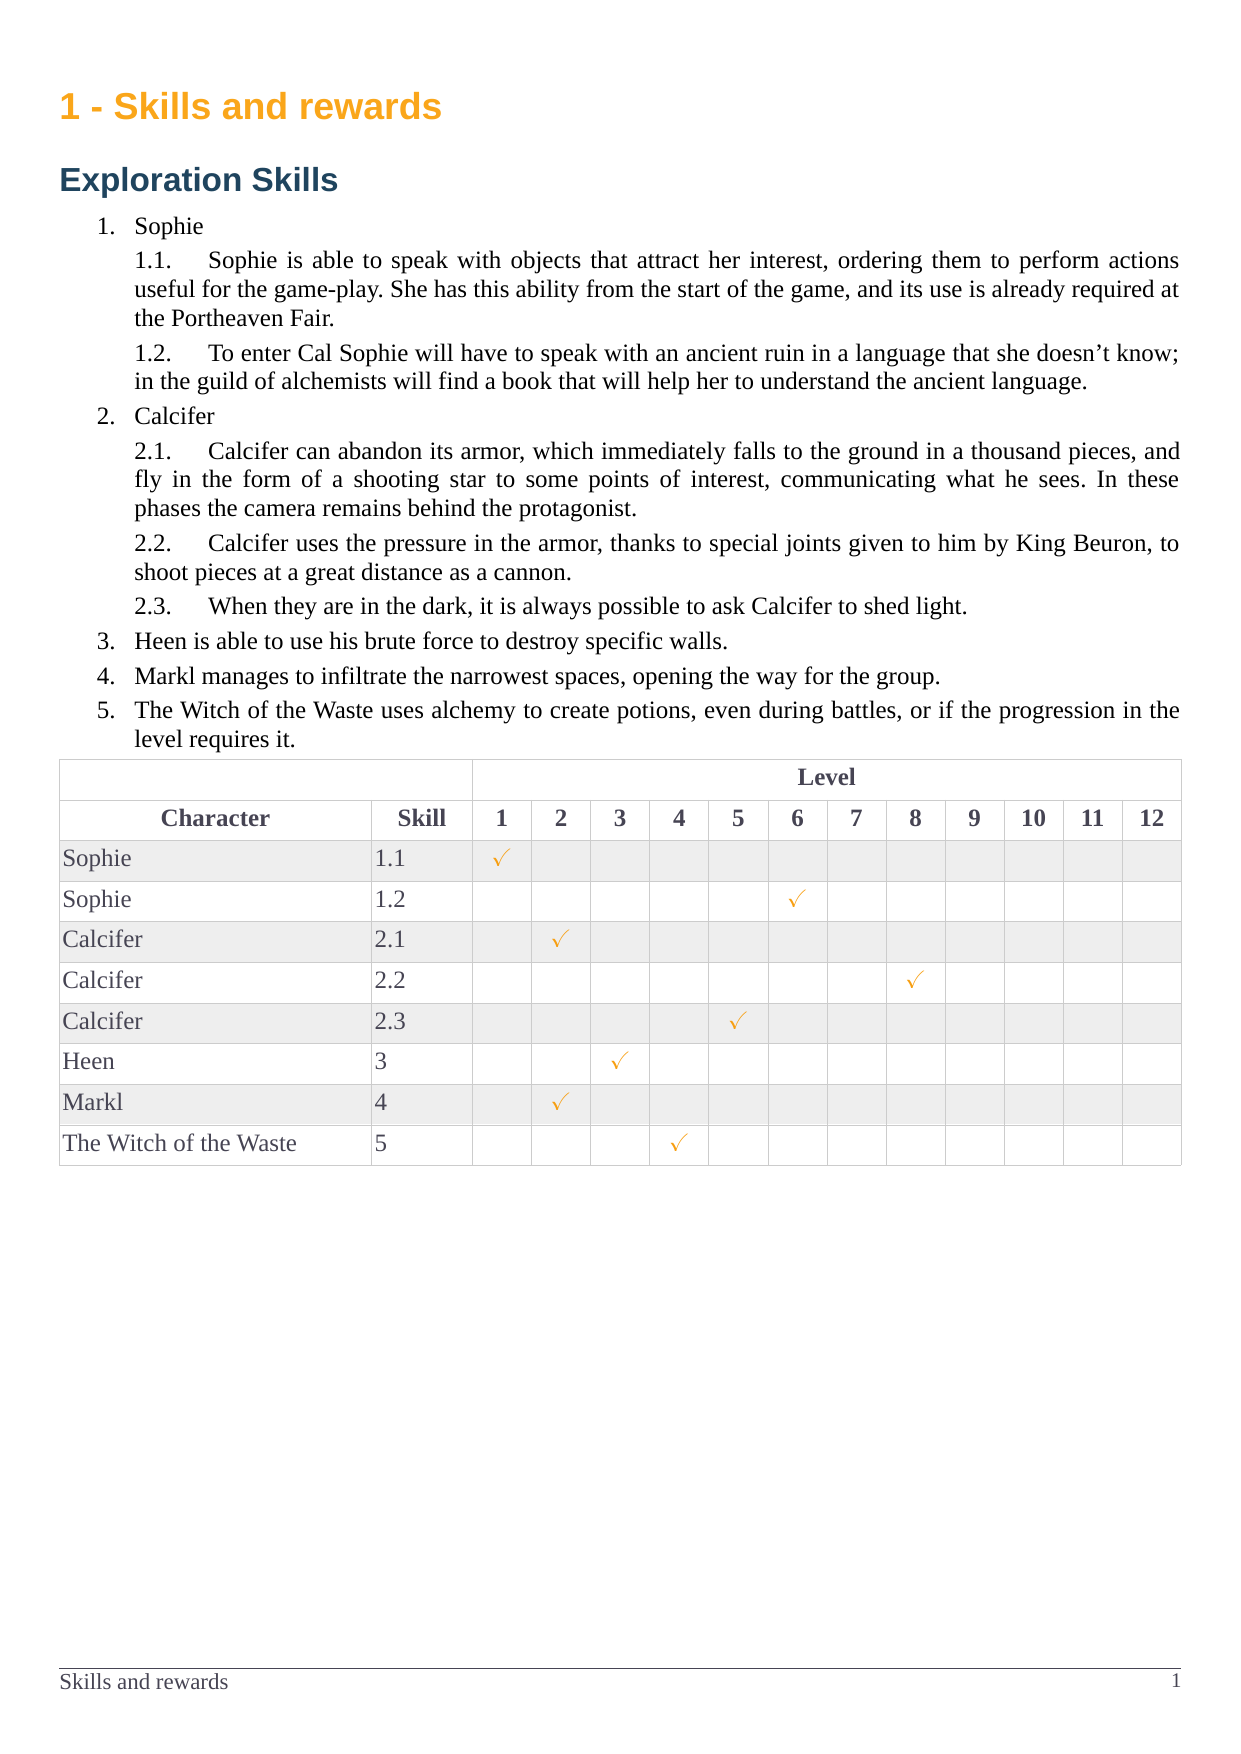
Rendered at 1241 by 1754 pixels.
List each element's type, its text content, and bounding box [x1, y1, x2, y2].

table_header Level [473, 760, 1181, 799]
table_cell [532, 1126, 590, 1165]
table_cell [887, 1004, 945, 1043]
table_cell [1005, 841, 1063, 881]
table_cell ✓ [473, 841, 531, 881]
table_cell 4 [372, 1085, 472, 1124]
table_cell Sophie [60, 841, 371, 881]
table_cell 4 [650, 801, 708, 840]
table_cell [650, 922, 708, 962]
table_cell [887, 1044, 945, 1084]
table_cell Sophie [60, 882, 371, 921]
list When they are in the dark, it is always possible to ask Calcifer to shed light. [134, 591, 1181, 620]
table_cell [1064, 841, 1122, 881]
table_cell [532, 963, 590, 1003]
table_cell ✓ [769, 882, 827, 921]
table_cell [946, 1126, 1004, 1165]
list Sophie [97, 211, 1181, 239]
table_cell [650, 1085, 708, 1124]
table_cell [769, 1044, 827, 1084]
table_cell [946, 1004, 1004, 1043]
table_cell [709, 1085, 768, 1124]
table_cell 3 [591, 801, 649, 840]
table_cell [473, 922, 531, 962]
table_cell [828, 882, 886, 921]
table_cell [591, 922, 649, 962]
list Heen is able to use his brute force to destroy specific walls. [97, 626, 1181, 655]
table_cell 12 [1123, 801, 1181, 840]
subtitle Skills and rewards [59, 84, 1181, 127]
table_cell [887, 922, 945, 962]
table_cell [473, 882, 531, 921]
table_cell [769, 1126, 827, 1165]
table_cell [532, 1044, 590, 1084]
table_cell [1005, 1085, 1063, 1124]
table_cell [1005, 1004, 1063, 1043]
list Markl manages to infiltrate the narrowest spaces, opening the way for the group. [97, 661, 1181, 689]
table_cell Skill [372, 801, 472, 840]
table_cell 5 [709, 801, 768, 840]
table_cell ✓ [887, 963, 945, 1003]
table_cell [709, 963, 768, 1003]
list Sophie is able to speak with objects that attract her interest, ordering them to perform actions useful for the game-play. She has this ability from the start of the game, and its use is already required at the Portheaven Fair. [134, 246, 1181, 332]
table_cell [828, 1126, 886, 1165]
table_cell [1005, 882, 1063, 921]
table_cell ✓ [532, 1085, 590, 1124]
table_cell 1.2 [372, 882, 472, 921]
table_cell [532, 1004, 590, 1043]
table_cell [1064, 963, 1122, 1003]
table_cell [591, 1085, 649, 1124]
table_cell [1123, 841, 1181, 881]
table_cell Heen [60, 1044, 371, 1084]
table_cell 3 [372, 1044, 472, 1084]
table_cell 7 [828, 801, 886, 840]
table_cell [709, 882, 768, 921]
table_cell Calcifer [60, 922, 371, 962]
table_cell [1005, 1126, 1063, 1165]
table_cell 1.1 [372, 841, 472, 881]
table_cell [709, 922, 768, 962]
table_cell [769, 1085, 827, 1124]
table_cell [1064, 882, 1122, 921]
table_cell [650, 963, 708, 1003]
table_cell 9 [946, 801, 1004, 840]
table_cell [828, 1044, 886, 1084]
table_cell [591, 882, 649, 921]
table_cell 2.3 [372, 1004, 472, 1043]
table_cell [650, 1004, 708, 1043]
table_cell [1123, 1044, 1181, 1084]
table_cell 8 [887, 801, 945, 840]
table_cell [709, 1126, 768, 1165]
table_cell [769, 963, 827, 1003]
table_cell [532, 882, 590, 921]
table_cell [769, 841, 827, 881]
table_cell Calcifer [60, 1004, 371, 1043]
table_cell [1064, 1044, 1122, 1084]
list The Witch of the Waste uses alchemy to create potions, even during battles, or if the progression in the level requires it. [97, 696, 1181, 753]
table_cell [828, 922, 886, 962]
table_cell 2.1 [372, 922, 472, 962]
table_cell 1 [473, 801, 531, 840]
table_cell [1064, 1004, 1122, 1043]
table_cell [887, 1126, 945, 1165]
table_cell [709, 1044, 768, 1084]
table_cell Markl [60, 1085, 371, 1124]
table_cell [946, 1044, 1004, 1084]
table_cell [946, 922, 1004, 962]
table_cell [828, 963, 886, 1003]
table_cell [650, 882, 708, 921]
table_cell Calcifer [60, 963, 371, 1003]
table_cell ✓ [532, 922, 590, 962]
table_cell Character [60, 801, 371, 840]
table_cell [473, 1004, 531, 1043]
table_cell [1064, 1126, 1122, 1165]
list To enter Cal Sophie will have to speak with an ancient ruin in a language that she doesn’t know; in the guild of alchemists will find a book that will help her to understand the ancient language. [134, 338, 1181, 395]
table_cell 2.2 [372, 963, 472, 1003]
table_cell [1123, 1085, 1181, 1124]
table_cell [532, 841, 590, 881]
table_cell [1005, 963, 1063, 1003]
table_header [60, 760, 472, 799]
table_cell [591, 1126, 649, 1165]
table_cell ✓ [650, 1126, 708, 1165]
table_cell 5 [372, 1126, 472, 1165]
table_cell 6 [769, 801, 827, 840]
table_cell [591, 1004, 649, 1043]
table_cell 2 [532, 801, 590, 840]
table_cell [828, 1085, 886, 1124]
table_cell [1064, 922, 1122, 962]
table_cell [887, 841, 945, 881]
table_cell [946, 882, 1004, 921]
table_cell 11 [1064, 801, 1122, 840]
table_cell [1123, 1004, 1181, 1043]
table_cell 10 [1005, 801, 1063, 840]
table_cell [473, 963, 531, 1003]
table_cell [650, 1044, 708, 1084]
table_cell [828, 1004, 886, 1043]
table_cell [1123, 963, 1181, 1003]
list Calcifer uses the pressure in the armor, thanks to special joints given to him by King Beuron, to shoot pieces at a great distance as a cannon. [134, 528, 1181, 586]
table_cell [709, 841, 768, 881]
table_cell ✓ [709, 1004, 768, 1043]
table_cell The Witch of the Waste [60, 1126, 371, 1165]
list Calcifer can abandon its armor, which immediately falls to the ground in a thousand pieces, and fly in the form of a shooting star to some points of interest, communicating what he sees. In these phases the camera remains behind the protagonist. [134, 436, 1181, 522]
subtitle Exploration Skills [59, 160, 1181, 198]
table_cell [1123, 922, 1181, 962]
table_cell [946, 841, 1004, 881]
table_cell [473, 1126, 531, 1165]
table_cell [946, 963, 1004, 1003]
table_cell [591, 963, 649, 1003]
table_cell [591, 841, 649, 881]
table_cell [769, 922, 827, 962]
table_cell [946, 1085, 1004, 1124]
table_cell [887, 882, 945, 921]
table_cell [769, 1004, 827, 1043]
table_cell [650, 841, 708, 881]
table_cell [1123, 882, 1181, 921]
table_cell [473, 1044, 531, 1084]
table_cell [1123, 1126, 1181, 1165]
table_cell [828, 841, 886, 881]
table_cell [1064, 1085, 1122, 1124]
table_cell ✓ [591, 1044, 649, 1084]
table_cell [1005, 1044, 1063, 1084]
table_cell [1005, 922, 1063, 962]
table_cell [887, 1085, 945, 1124]
list Calcifer [97, 401, 1181, 430]
table_cell [473, 1085, 531, 1124]
